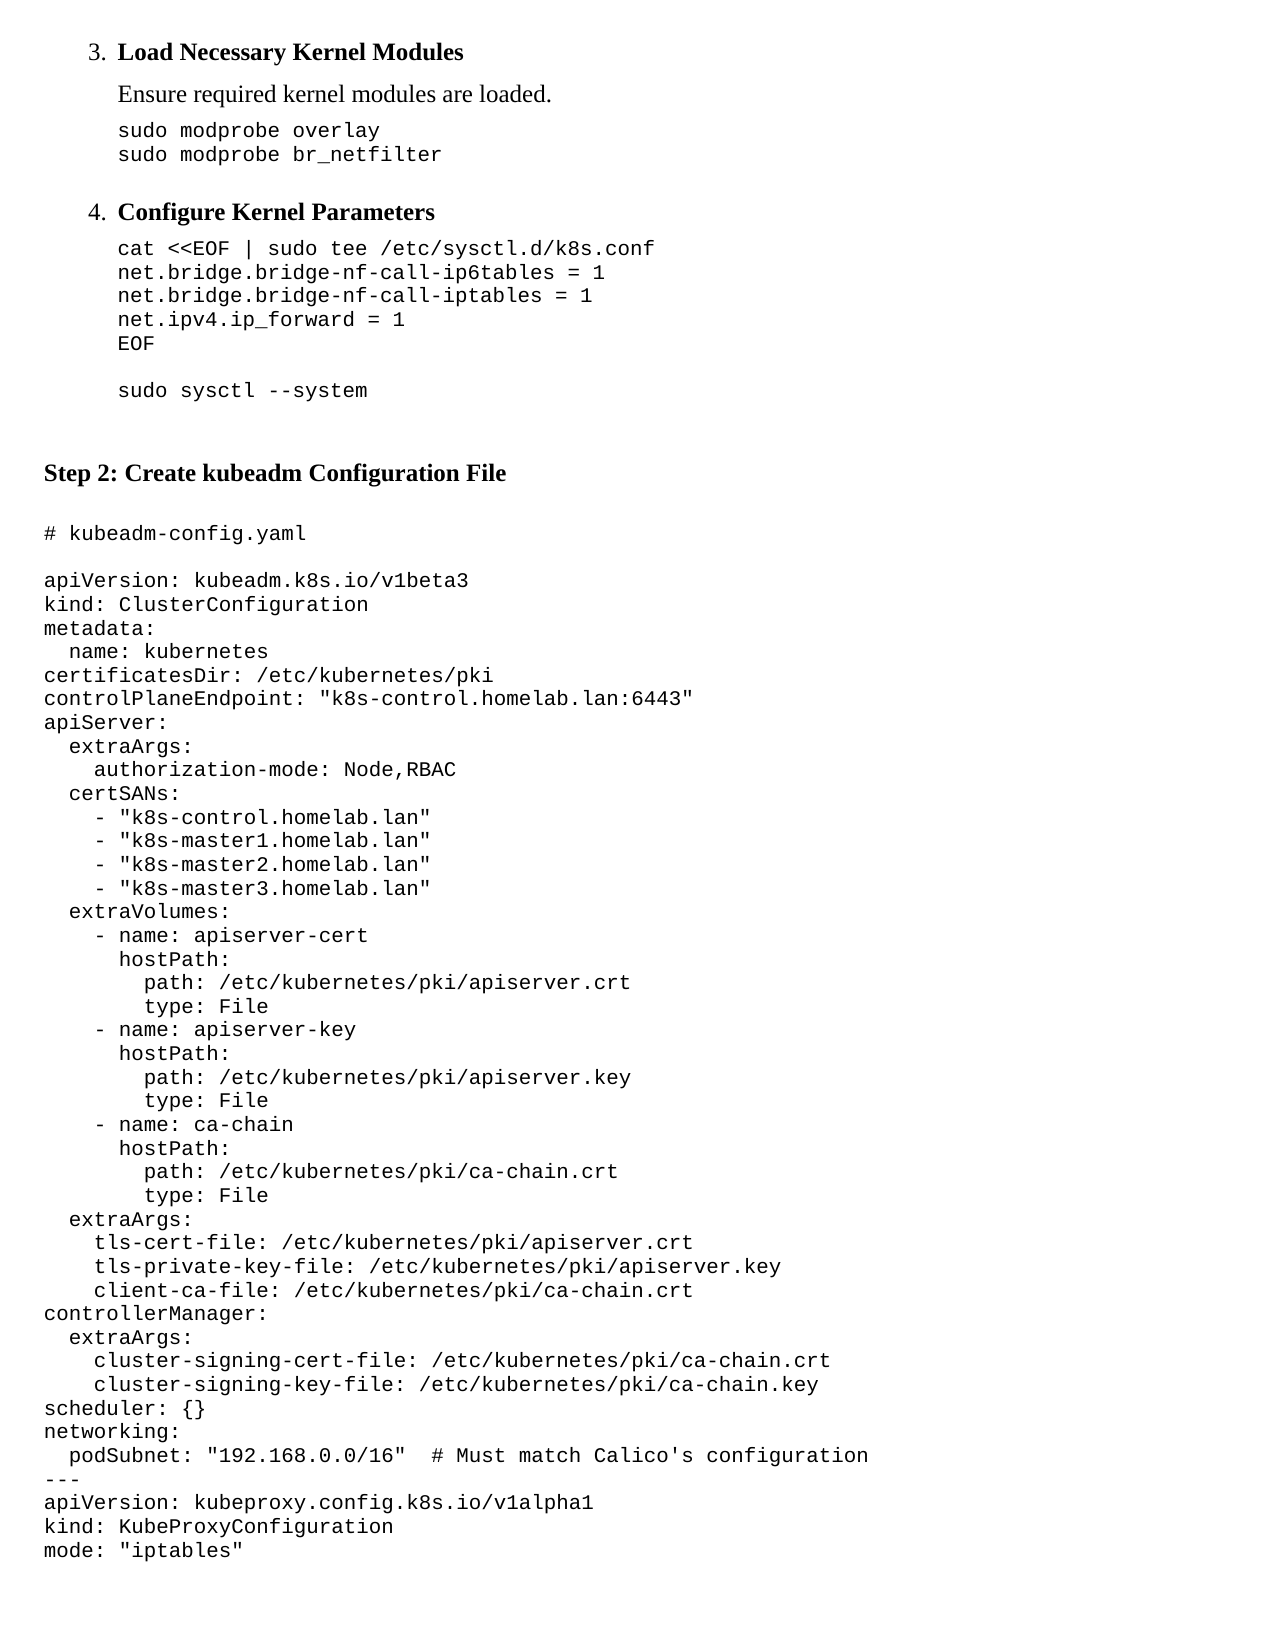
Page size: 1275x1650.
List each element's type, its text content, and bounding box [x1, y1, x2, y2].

list Configure Kernel Parameters [88, 197, 1217, 226]
text extraArgs: [44, 736, 1217, 759]
text extraVolumes: [44, 901, 1217, 925]
text --- [44, 1469, 1217, 1492]
text extraArgs: [44, 1209, 1217, 1232]
text scheduler: {} [44, 1398, 1217, 1421]
list Load Necessary Kernel Modules [88, 37, 1217, 66]
text networking: [44, 1421, 1217, 1445]
text - name: ca-chain [44, 1114, 1217, 1138]
text apiVersion: kubeadm.k8s.io/v1beta3 [44, 570, 1217, 594]
text hostPath: [44, 1043, 1217, 1067]
text path: /etc/kubernetes/pki/ca-chain.crt [44, 1161, 1217, 1185]
text tls-cert-file: /etc/kubernetes/pki/apiserver.crt [44, 1232, 1217, 1256]
list Ensure required kernel modules are loaded. [88, 79, 1217, 107]
text - "k8s-master1.homelab.lan" [44, 830, 1217, 854]
text hostPath: [44, 948, 1217, 972]
text # kubeadm-config.yaml [44, 523, 1217, 547]
text kind: ClusterConfiguration [44, 594, 1217, 617]
subtitle Step 2: Create kubeadm Configuration File [44, 458, 1217, 487]
text certSANs: [44, 783, 1217, 807]
text name: kubernetes [44, 641, 1217, 665]
text tls-private-key-file: /etc/kubernetes/pki/apiserver.key [44, 1256, 1217, 1279]
text extraArgs: [44, 1327, 1217, 1351]
text controlPlaneEndpoint: "k8s-control.homelab.lan:6443" [44, 688, 1217, 712]
text authorization-mode: Node,RBAC [44, 759, 1217, 783]
list net.ipv4.ip_forward = 1 [88, 309, 1217, 333]
text path: /etc/kubernetes/pki/apiserver.key [44, 1067, 1217, 1090]
text kind: KubeProxyConfiguration [44, 1516, 1217, 1540]
text type: File [44, 1090, 1217, 1114]
list EOF [88, 333, 1217, 356]
list net.bridge.bridge-nf-call-iptables = 1 [88, 285, 1217, 309]
list sudo modprobe overlay [88, 120, 1217, 144]
text podSubnet: "192.168.0.0/16" # Must match Calico's configuration [44, 1445, 1217, 1469]
text - name: apiserver-key [44, 1019, 1217, 1043]
text controllerManager: [44, 1303, 1217, 1327]
list sudo modprobe br_netfilter [88, 144, 1217, 167]
list cat <<EOF | sudo tee /etc/sysctl.d/k8s.conf [88, 238, 1217, 262]
list net.bridge.bridge-nf-call-ip6tables = 1 [88, 262, 1217, 285]
text - "k8s-control.homelab.lan" [44, 807, 1217, 830]
text type: File [44, 1185, 1217, 1209]
text - "k8s-master2.homelab.lan" [44, 854, 1217, 878]
text certificatesDir: /etc/kubernetes/pki [44, 665, 1217, 688]
text - name: apiserver-cert [44, 925, 1217, 948]
list sudo sysctl --system [88, 380, 1217, 403]
text cluster-signing-key-file: /etc/kubernetes/pki/ca-chain.key [44, 1374, 1217, 1398]
text metadata: [44, 617, 1217, 641]
text client-ca-file: /etc/kubernetes/pki/ca-chain.crt [44, 1279, 1217, 1303]
text cluster-signing-cert-file: /etc/kubernetes/pki/ca-chain.crt [44, 1351, 1217, 1374]
text - "k8s-master3.homelab.lan" [44, 878, 1217, 901]
text apiVersion: kubeproxy.config.k8s.io/v1alpha1 [44, 1492, 1217, 1516]
text apiServer: [44, 712, 1217, 736]
text mode: "iptables" [44, 1540, 1217, 1563]
text path: /etc/kubernetes/pki/apiserver.crt [44, 972, 1217, 996]
text type: File [44, 996, 1217, 1019]
text hostPath: [44, 1138, 1217, 1161]
